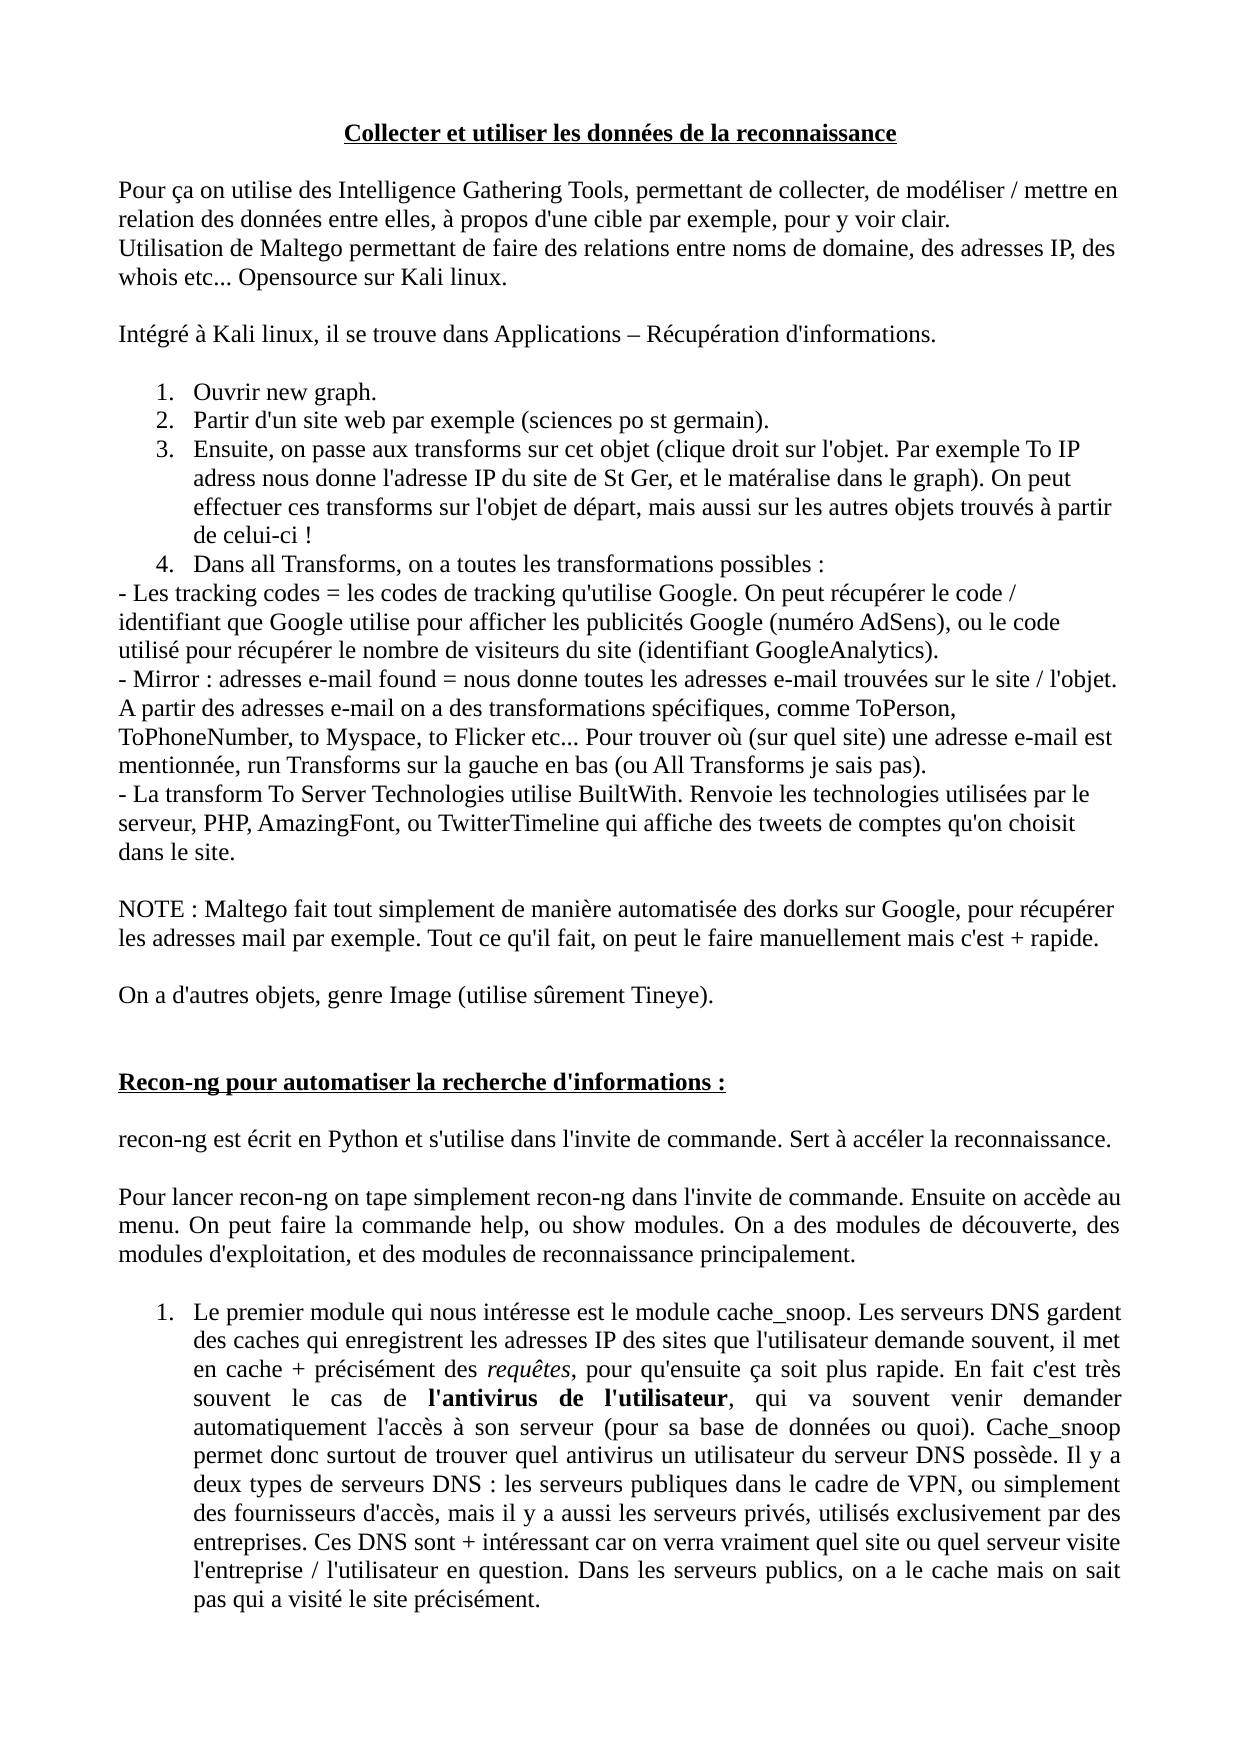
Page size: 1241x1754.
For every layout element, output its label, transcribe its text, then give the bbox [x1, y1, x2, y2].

text Recon-ng pour automatiser la recherche d'informations : [118, 1067, 1122, 1096]
list Le premier module qui nous intéresse est le module cache_snoop. Les serveurs DNS gardent des caches qui enregistrent les adresses IP des sites que l'utilisateur demande souvent, il met en cache + précisément des requêtes, pour qu'ensuite ça soit plus rapide. En fait c'est très souvent le cas de l'antivirus de l'utilisateur, qui va souvent venir demander automatiquement l'accès à son serveur (pour sa base de données ou quoi). Cache_snoop permet donc surtout de trouver quel antivirus un utilisateur du serveur DNS possède. Il y a deux types de serveurs DNS : les serveurs publiques dans le cadre de VPN, ou simplement des fournisseurs d'accès, mais il y a aussi les serveurs privés, utilisés exclusivement par des entreprises. Ces DNS sont + intéressant car on verra vraiment quel site ou quel serveur visite l'entreprise / l'utilisateur en question. Dans les serveurs publics, on a le cache mais on sait pas qui a visité le site précisément. [156, 1297, 1122, 1613]
text On a d'autres objets, genre Image (utilise sûrement Tineye). [118, 981, 1122, 1009]
text Utilisation de Maltego permettant de faire des relations entre noms de domaine, des adresses IP, des whois etc... Opensource sur Kali linux. [118, 233, 1122, 291]
text Intégré à Kali linux, il se trouve dans Applications – Récupération d'informations. [118, 319, 1122, 348]
list Dans all Transforms, on a toutes les transformations possibles : [156, 549, 1122, 578]
list Ensuite, on passe aux transforms sur cet objet (clique droit sur l'objet. Par exemple To IP adress nous donne l'adresse IP du site de St Ger, et le matéralise dans le graph). On peut effectuer ces transforms sur l'objet de départ, mais aussi sur les autres objets trouvés à partir de celui-ci ! [156, 434, 1122, 549]
list Ouvrir new graph. [156, 377, 1122, 406]
text NOTE : Maltego fait tout simplement de manière automatisée des dorks sur Google, pour récupérer les adresses mail par exemple. Tout ce qu'il fait, on peut le faire manuellement mais c'est + rapide. [118, 894, 1122, 952]
text Pour ça on utilise des Intelligence Gathering Tools, permettant de collecter, de modéliser / mettre en relation des données entre elles, à propos d'une cible par exemple, pour y voir clair. [118, 176, 1122, 233]
text Collecter et utiliser les données de la reconnaissance [118, 118, 1122, 147]
text recon-ng est écrit en Python et s'utilise dans l'invite de commande. Sert à accéler la reconnaissance. [118, 1124, 1122, 1153]
text Pour lancer recon-ng on tape simplement recon-ng dans l'invite de commande. Ensuite on accède au menu. On peut faire la commande help, ou show modules. On a des modules de découverte, des modules d'exploitation, et des modules de reconnaissance principalement. [118, 1182, 1122, 1268]
text - Mirror : adresses e-mail found = nous donne toutes les adresses e-mail trouvées sur le site / l'objet. A partir des adresses e-mail on a des transformations spécifiques, comme ToPerson, ToPhoneNumber, to Myspace, to Flicker etc... Pour trouver où (sur quel site) une adresse e-mail est mentionnée, run Transforms sur la gauche en bas (ou All Transforms je sais pas). [118, 664, 1122, 779]
text - Les tracking codes = les codes de tracking qu'utilise Google. On peut récupérer le code / identifiant que Google utilise pour afficher les publicités Google (numéro AdSens), ou le code utilisé pour récupérer le nombre de visiteurs du site (identifiant GoogleAnalytics). [118, 578, 1122, 664]
text - La transform To Server Technologies utilise BuiltWith. Renvoie les technologies utilisées par le serveur, PHP, AmazingFont, ou TwitterTimeline qui affiche des tweets de comptes qu'on choisit dans le site. [118, 779, 1122, 866]
list Partir d'un site web par exemple (sciences po st germain). [156, 406, 1122, 434]
